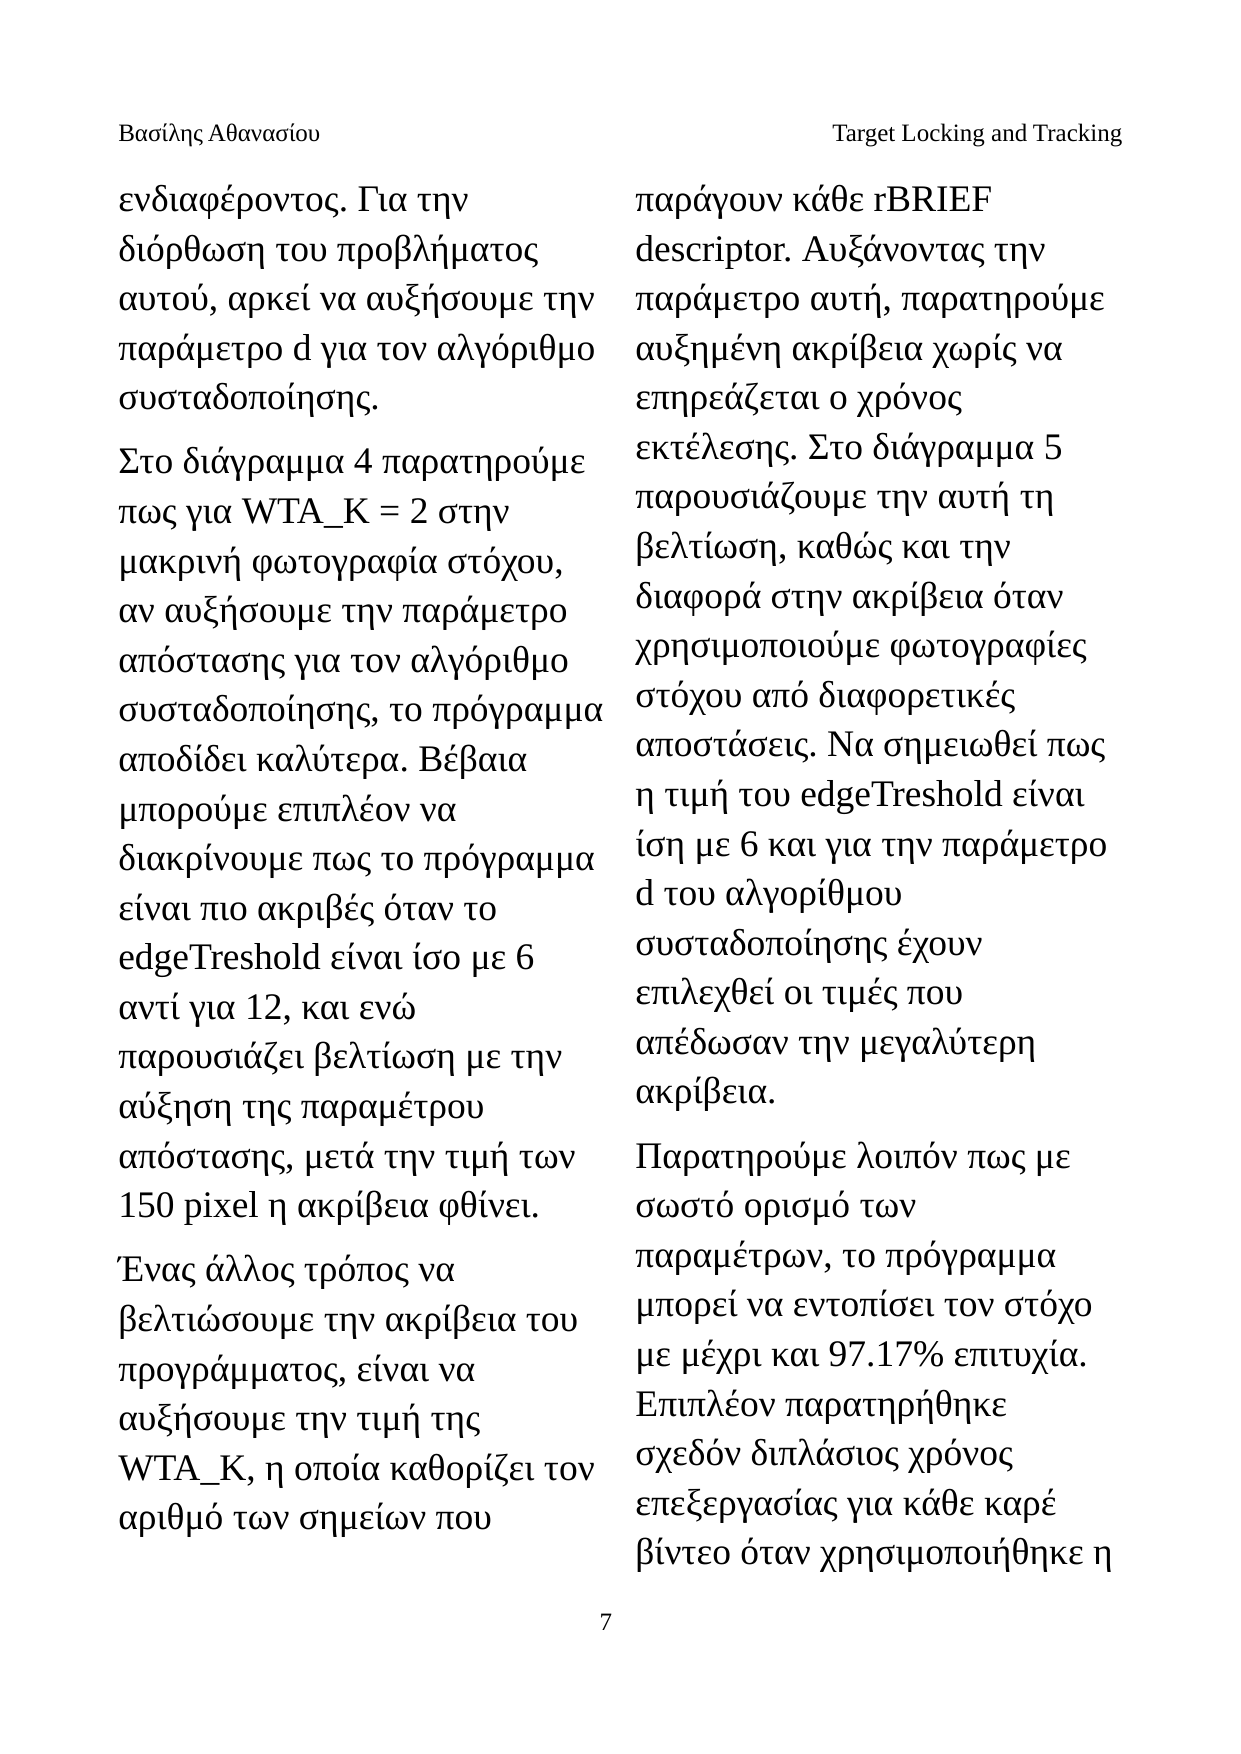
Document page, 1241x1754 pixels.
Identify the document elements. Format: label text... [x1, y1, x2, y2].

text ενδιαφέροντος. Για την διόρθωση του προβλήματος αυτού, αρκεί να αυξήσουμε την παράμετρο d για τον αλγόριθμο συσταδοποίησης. [118, 176, 605, 418]
text Στο διάγραμμα 4 παρατηρούμε πως για WTA_K = 2 στην μακρινή φωτογραφία στόχου, αν αυξήσουμε την παράμετρο απόστασης για τον αλγόριθμο συσταδοποίησης, το πρόγραμμα αποδίδει καλύτερα. Βέβαια μπορούμε επιπλέον να διακρίνουμε πως το πρόγραμμα είναι πιο ακριβές όταν το edgeTreshold είναι ίσο με 6 αντί για 12, και ενώ παρουσιάζει βελτίωση με την αύξηση της παραμέτρου απόστασης, μετά την τιμή των 150 pixel η ακρίβεια φθίνει. [118, 439, 605, 1226]
text Ένας άλλος τρόπος να βελτιώσουμε την ακρίβεια του προγράμματος, είναι να αυξήσουμε την τιμή της WTA_K, η οποία καθορίζει τον αριθμό των σημείων που [118, 1247, 605, 1538]
text Παρατηρούμε λοιπόν πως με σωστό ορισμό των παραμέτρων, το πρόγραμμα μπορεί να εντοπίσει τον στόχο με μέχρι και 97.17% επιτυχία. Επιπλέον παρατηρήθηκε σχεδόν διπλάσιος χρόνος επεξεργασίας για κάθε καρέ βίντεο όταν χρησιμοποιήθηκε η [635, 1133, 1122, 1573]
text παράγουν κάθε rBRIEF descriptor. Αυξάνοντας την παράμετρο αυτή, παρατηρούμε αυξημένη ακρίβεια χωρίς να επηρεάζεται ο χρόνος εκτέλεσης. Στο διάγραμμα 5 παρουσιάζουμε την αυτή τη βελτίωση, καθώς και την διαφορά στην ακρίβεια όταν χρησιμοποιούμε φωτογραφίες στόχου από διαφορετικές αποστάσεις. Να σημειωθεί πως η τιμή του edgeTreshold είναι ίση με 6 και για την παράμετρο d του αλγορίθμου συσταδοποίησης έχουν επιλεχθεί οι τιμές που απέδωσαν την μεγαλύτερη ακρίβεια. [635, 176, 1122, 1112]
